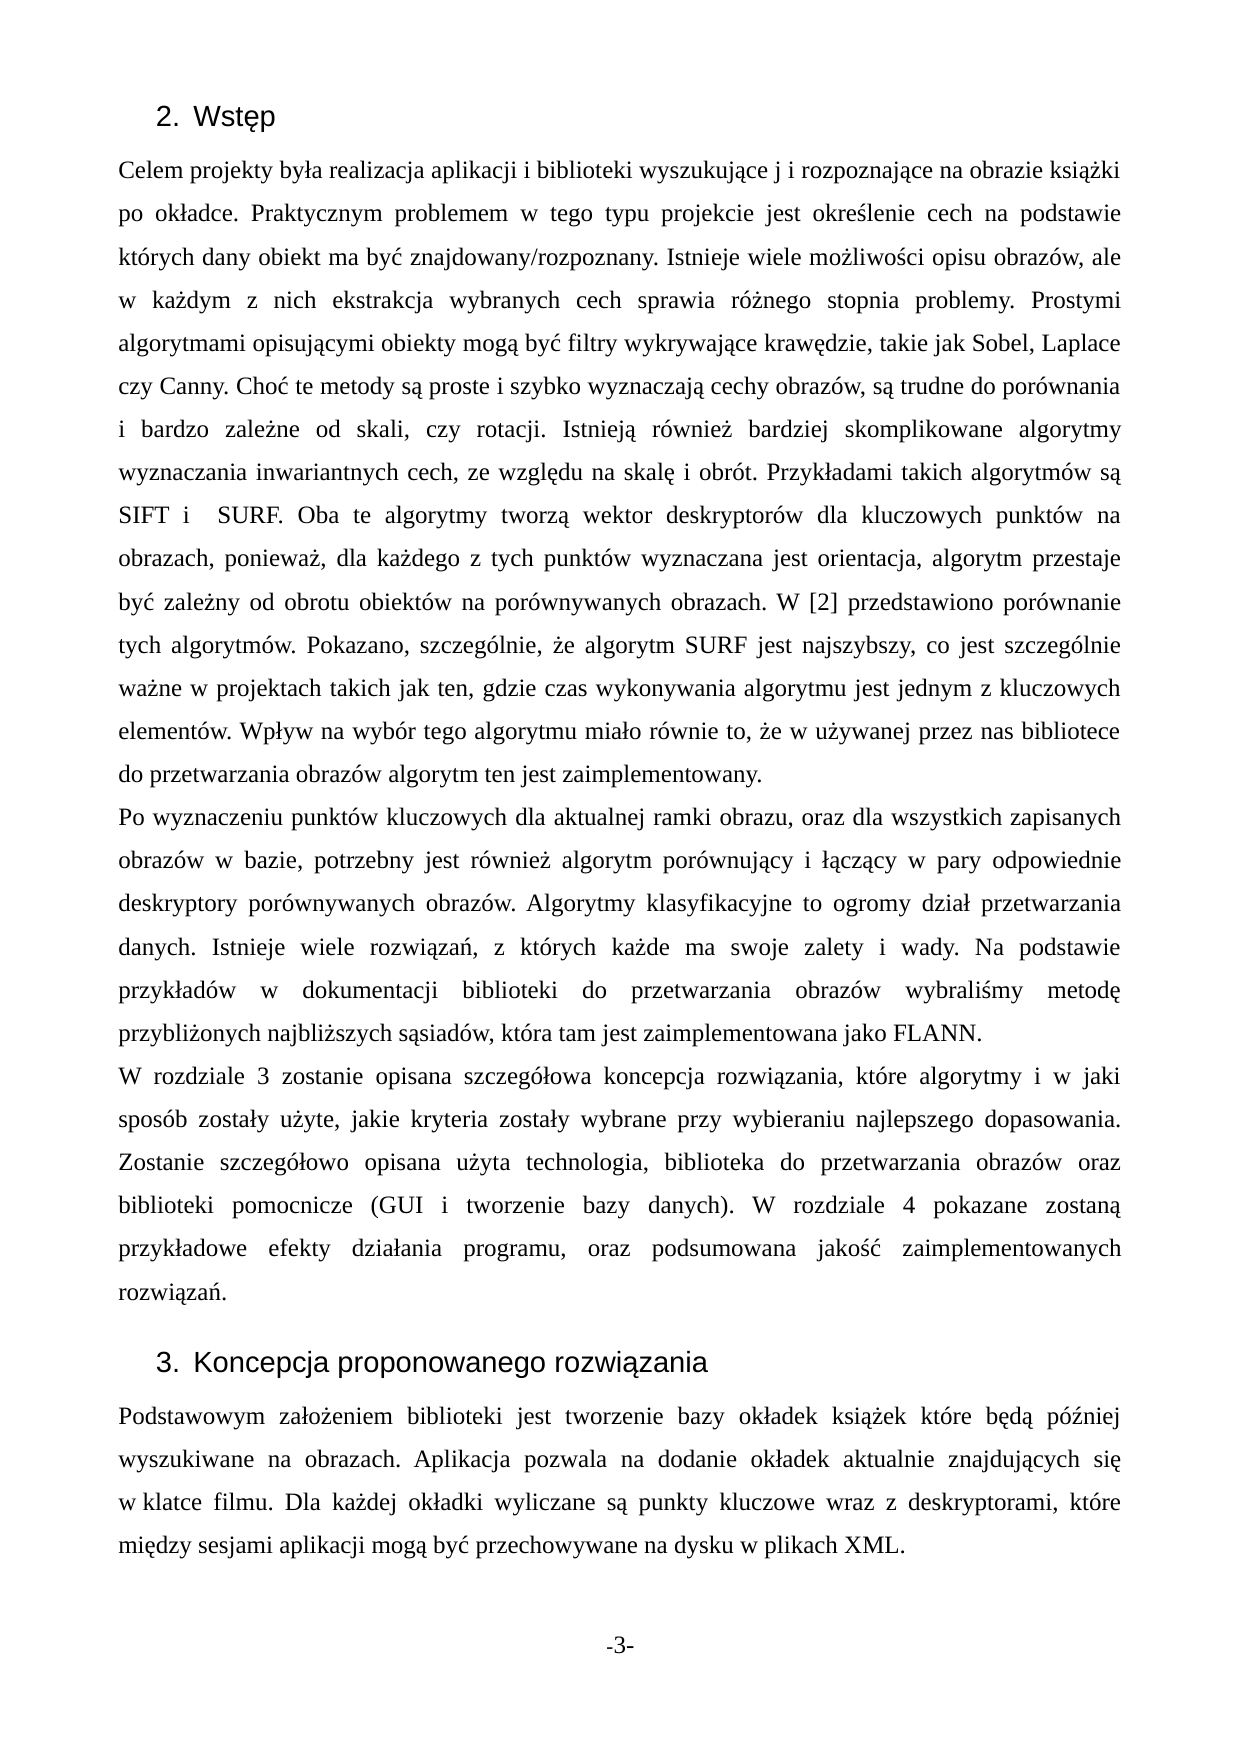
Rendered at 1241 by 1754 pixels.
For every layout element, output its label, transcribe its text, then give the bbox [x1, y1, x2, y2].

subtitle Koncepcja proponowanego rozwiązania [156, 1345, 1122, 1378]
text Podstawowym założeniem biblioteki jest tworzenie bazy okładek książek które będą później wyszukiwane na obrazach. Aplikacja pozwala na dodanie okładek aktualnie znajdujących się w klatce filmu. Dla każdej okładki wyliczane są punkty kluczowe wraz z deskryptorami, które między sesjami aplikacji mogą być przechowywane na dysku w plikach XML. [118, 1401, 1122, 1559]
text Po wyznaczeniu punktów kluczowych dla aktualnej ramki obrazu, oraz dla wszystkich zapisanych obrazów w bazie, potrzebny jest również algorytm porównujący i łączący w pary odpowiednie deskryptory porównywanych obrazów. Algorytmy klasyfikacyjne to ogromy dział przetwarzania danych. Istnieje wiele rozwiązań, z których każde ma swoje zalety i wady. Na podstawie przykładów w dokumentacji biblioteki do przetwarzania obrazów wybraliśmy metodę przybliżonych najbliższych sąsiadów, która tam jest zaimplementowana jako FLANN. [118, 802, 1122, 1047]
subtitle Wstęp [156, 99, 1122, 132]
text Celem projekty była realizacja aplikacji i biblioteki wyszukujące j i rozpoznające na obrazie książki po okładce. Praktycznym problemem w tego typu projekcie jest określenie cech na podstawie których dany obiekt ma być znajdowany/rozpoznany. Istnieje wiele możliwości opisu obrazów, ale w każdym z nich ekstrakcja wybranych cech sprawia różnego stopnia problemy. Prostymi algorytmami opisującymi obiekty mogą być filtry wykrywające krawędzie, takie jak Sobel, Laplace czy Canny. Choć te metody są proste i szybko wyznaczają cechy obrazów, są trudne do porównania i bardzo zależne od skali, czy rotacji. Istnieją również bardziej skomplikowane algorytmy wyznaczania inwariantnych cech, ze względu na skalę i obrót. Przykładami takich algorytmów są SIFT i SURF. Oba te algorytmy tworzą wektor deskryptorów dla kluczowych punktów na obrazach, ponieważ, dla każdego z tych punktów wyznaczana jest orientacja, algorytm przestaje być zależny od obrotu obiektów na porównywanych obrazach. W [2] przedstawiono porównanie tych algorytmów. Pokazano, szczególnie, że algorytm SURF jest najszybszy, co jest szczególnie ważne w projektach takich jak ten, gdzie czas wykonywania algorytmu jest jednym z kluczowych elementów. Wpływ na wybór tego algorytmu miało równie to, że w używanej przez nas bibliotece do przetwarzania obrazów algorytm ten jest zaimplementowany. [118, 155, 1122, 788]
text W rozdziale 3 zostanie opisana szczegółowa koncepcja rozwiązania, które algorytmy i w jaki sposób zostały użyte, jakie kryteria zostały wybrane przy wybieraniu najlepszego dopasowania. Zostanie szczegółowo opisana użyta technologia, biblioteka do przetwarzania obrazów oraz biblioteki pomocnicze (GUI i tworzenie bazy danych). W rozdziale 4 pokazane zostaną przykładowe efekty działania programu, oraz podsumowana jakość zaimplementowanych rozwiązań. [118, 1061, 1122, 1305]
